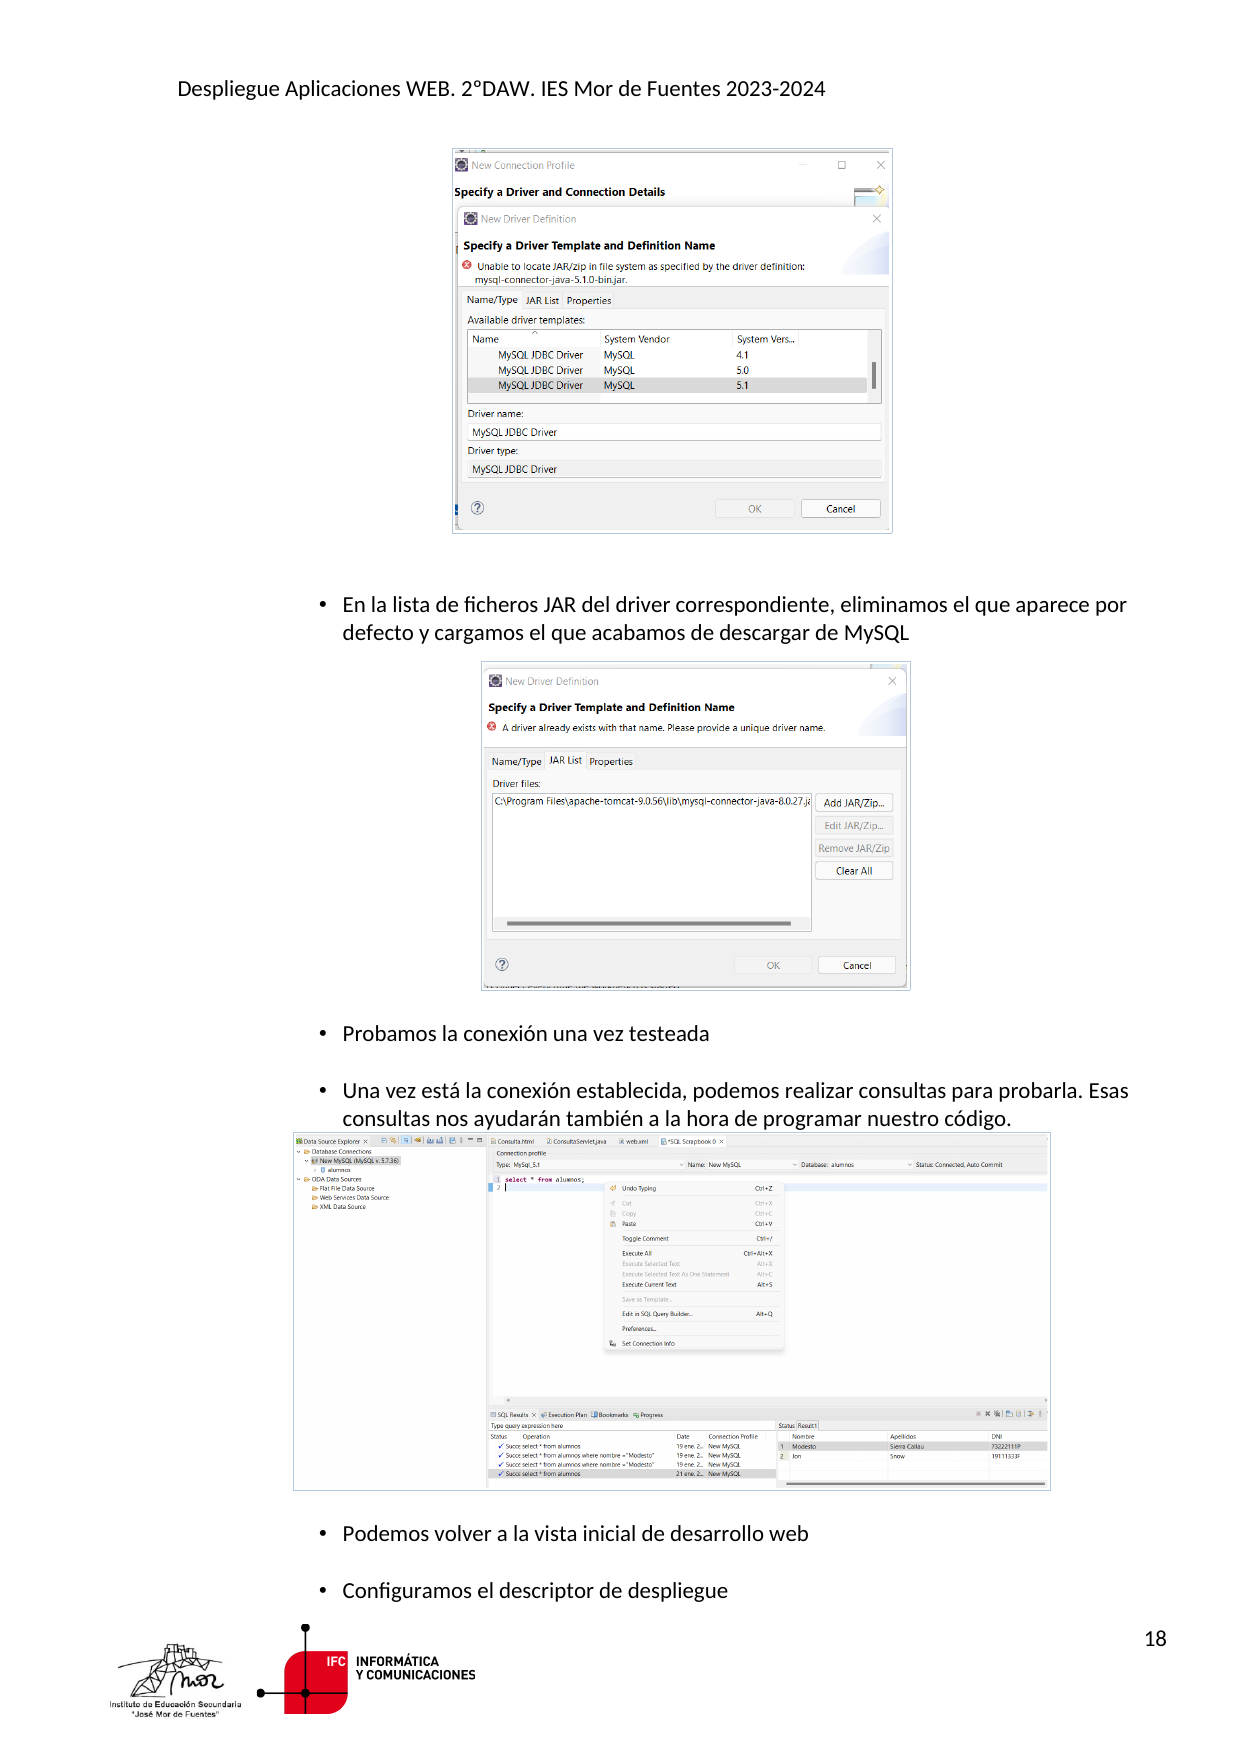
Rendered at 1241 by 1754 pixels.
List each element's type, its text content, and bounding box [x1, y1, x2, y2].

picture [483, 664, 907, 988]
picture [455, 150, 889, 530]
list En la lista de ficheros JAR del driver correspondiente, eliminamos el que aparece por defecto y cargamos el que acabamos de descargar de MySQL [319, 590, 1167, 646]
list Una vez está la conexión establecida, podemos realizar consultas para probarla. Esas consultas nos ayudarán también a la hora de programar nuestro código. [319, 1076, 1167, 1132]
picture [100, 1631, 249, 1736]
list Probamos la conexión una vez testeada [319, 1019, 1167, 1047]
list Podemos volver a la vista inicial de desarrollo web [319, 1519, 1167, 1547]
picture [256, 1624, 475, 1714]
list Configuramos el descriptor de despliegue [319, 1576, 1167, 1604]
picture [296, 1134, 1048, 1488]
